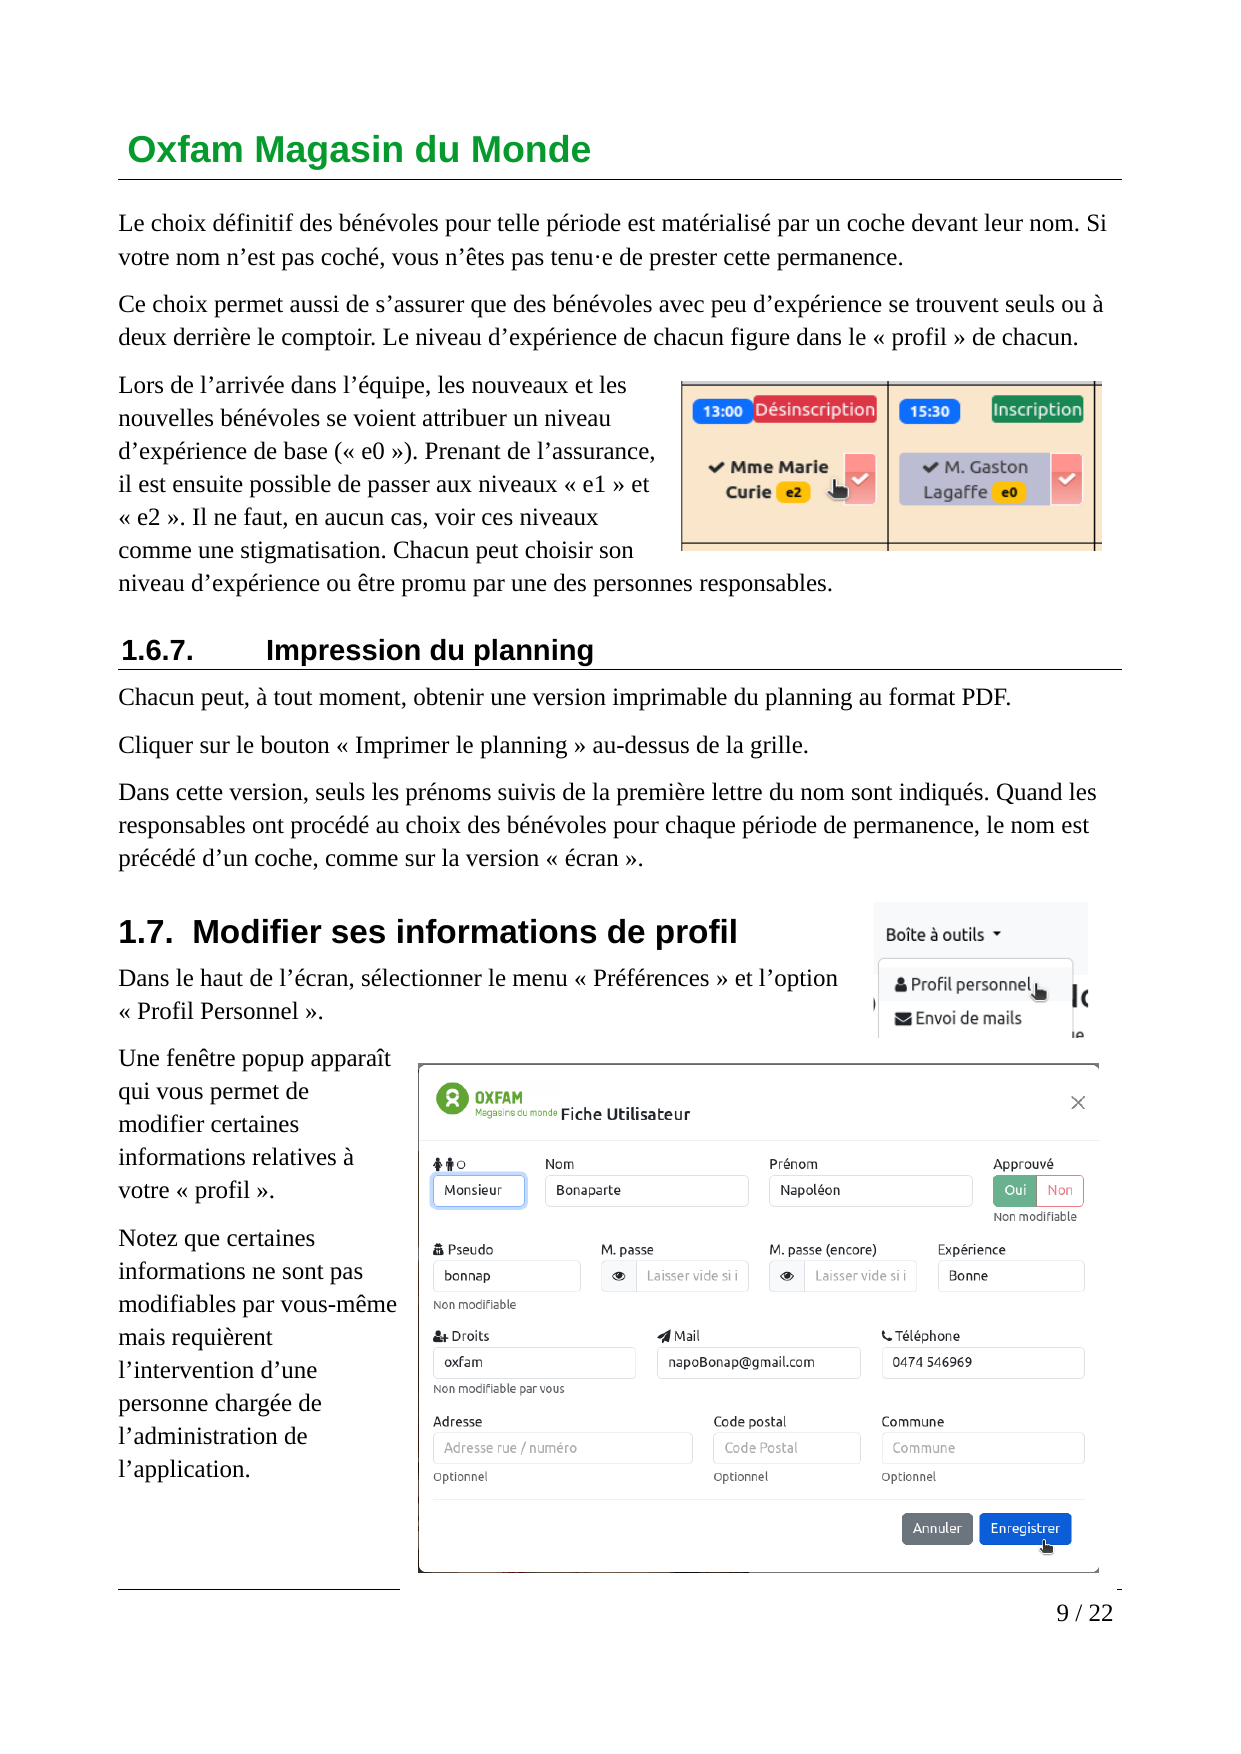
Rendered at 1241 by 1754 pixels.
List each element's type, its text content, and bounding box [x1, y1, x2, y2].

text Notez que certaines informations ne sont pas modifiables par vous-même mais requièrent l’intervention d’une personne chargée de l’administration de l’application. [118, 1223, 400, 1483]
picture [873, 902, 1089, 1038]
subtitle Modifier ses informations de profil [118, 885, 1122, 1056]
text Ce choix permet aussi de s’assurer que des bénévoles avec peu d’expérience se trouvent seuls ou à deux derrière le comptoir. Le niveau d’expérience de chacun figure dans le « profil » de chacun. [118, 289, 1122, 351]
text Dans cette version, seuls les prénoms suivis de la première lettre du nom sont indiqués. Quand les responsables ont procédé au choix des bénévoles pour chaque période de permanence, le nom est précédé d’un coche, comme sur la version « écran ». [118, 777, 1122, 872]
text Cliquer sur le bouton « Imprimer le planning » au-dessus de la grille. [118, 730, 1122, 758]
text Lors de l’arrivée dans l’équipe, les nouveaux et les nouvelles bénévoles se voient attribuer un niveau d’expérience de base (« e0 »). Prenant de l’assurance, il est ensuite possible de passer aux niveaux « e1 » et « e2 ». Il ne faut, en aucun cas, voir ces niveaux comme une stigmatisation. Chacun peut choisir son niveau d’expérience ou être promu par une des personnes responsables. [118, 364, 1122, 597]
text Chacun peut, à tout moment, obtenir une version imprimable du planning au format PDF. [118, 682, 1122, 711]
subtitle Impression du planning [118, 630, 1122, 669]
text Dans le haut de l’écran, sélectionner le menu « Préférences » et l’option « Profil Personnel ». [118, 963, 856, 1024]
text Le choix définitif des bénévoles pour telle période est matérialisé par un coche devant leur nom. Si votre nom n’est pas coché, vous n’êtes pas tenu·e de prester cette permanence. [118, 208, 1122, 270]
text Une fenêtre popup apparaît qui vous permet de modifier certaines informations relatives à votre « profil ». [118, 1043, 1122, 1590]
picture [418, 1063, 1099, 1573]
picture [681, 381, 1102, 551]
